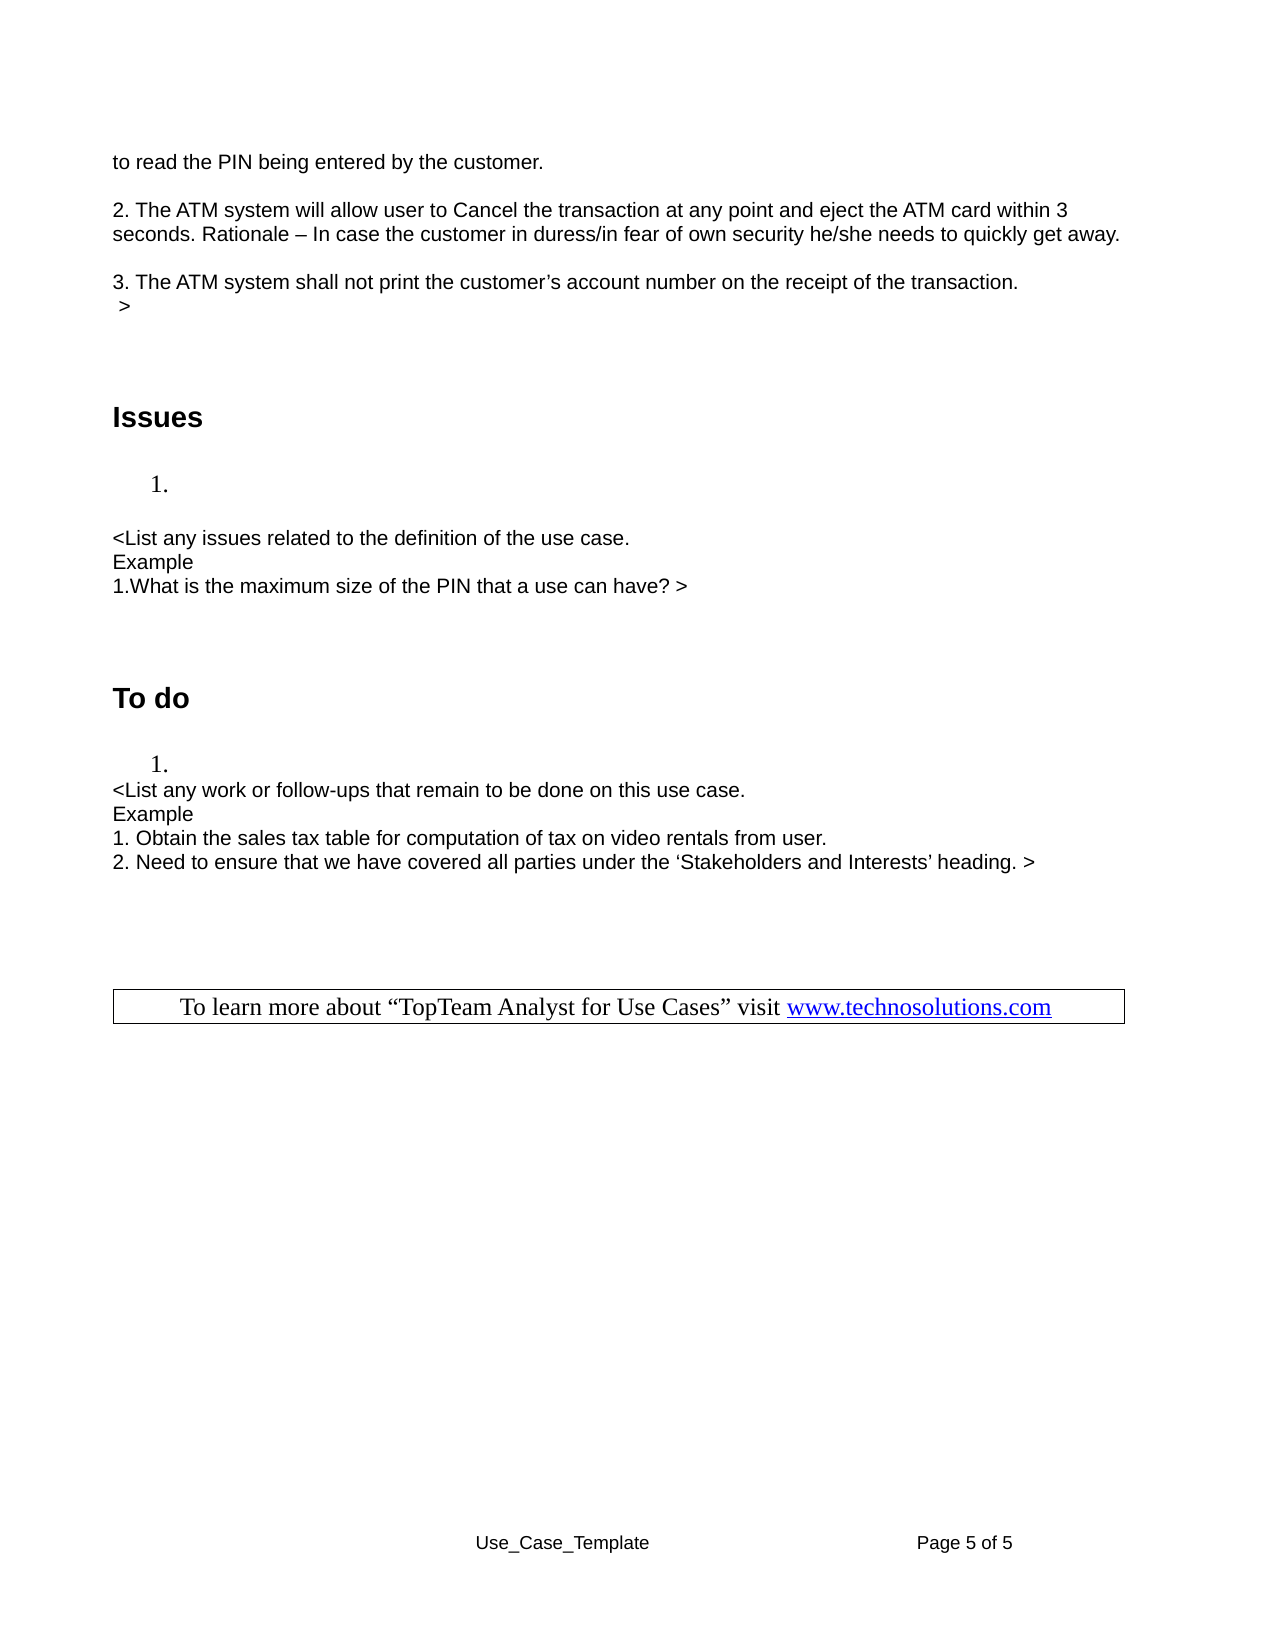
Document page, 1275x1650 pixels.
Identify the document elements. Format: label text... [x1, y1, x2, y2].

text Example [112, 550, 1125, 574]
text Example [112, 802, 1125, 826]
text To learn more about “TopTeam Analyst for Use Cases” visit www.technosolutions.com [114, 990, 1124, 1023]
text <List any issues related to the definition of the use case. [112, 526, 1125, 550]
text 2. The ATM system will allow user to Cancel the transaction at any point and eject the ATM card within 3 seconds. Rationale – In case the customer in duress/in fear of own security he/she needs to quickly get away. [112, 198, 1125, 246]
text 2. Need to ensure that we have covered all parties under the ‘Stakeholders and Interests’ heading. > [112, 850, 1125, 874]
text 1.What is the maximum size of the PIN that a use can have? > [112, 574, 1125, 598]
text to read the PIN being entered by the customer. [112, 150, 1125, 198]
text > [112, 294, 1125, 318]
text 3. The ATM system shall not print the customer’s account number on the receipt of the transaction. [112, 270, 1125, 294]
text <List any work or follow-ups that remain to be done on this use case. [112, 778, 1125, 802]
text 1. Obtain the sales tax table for computation of tax on video rentals from user. [112, 826, 1125, 850]
subtitle Issues [112, 400, 1125, 434]
subtitle To do [112, 681, 1125, 714]
